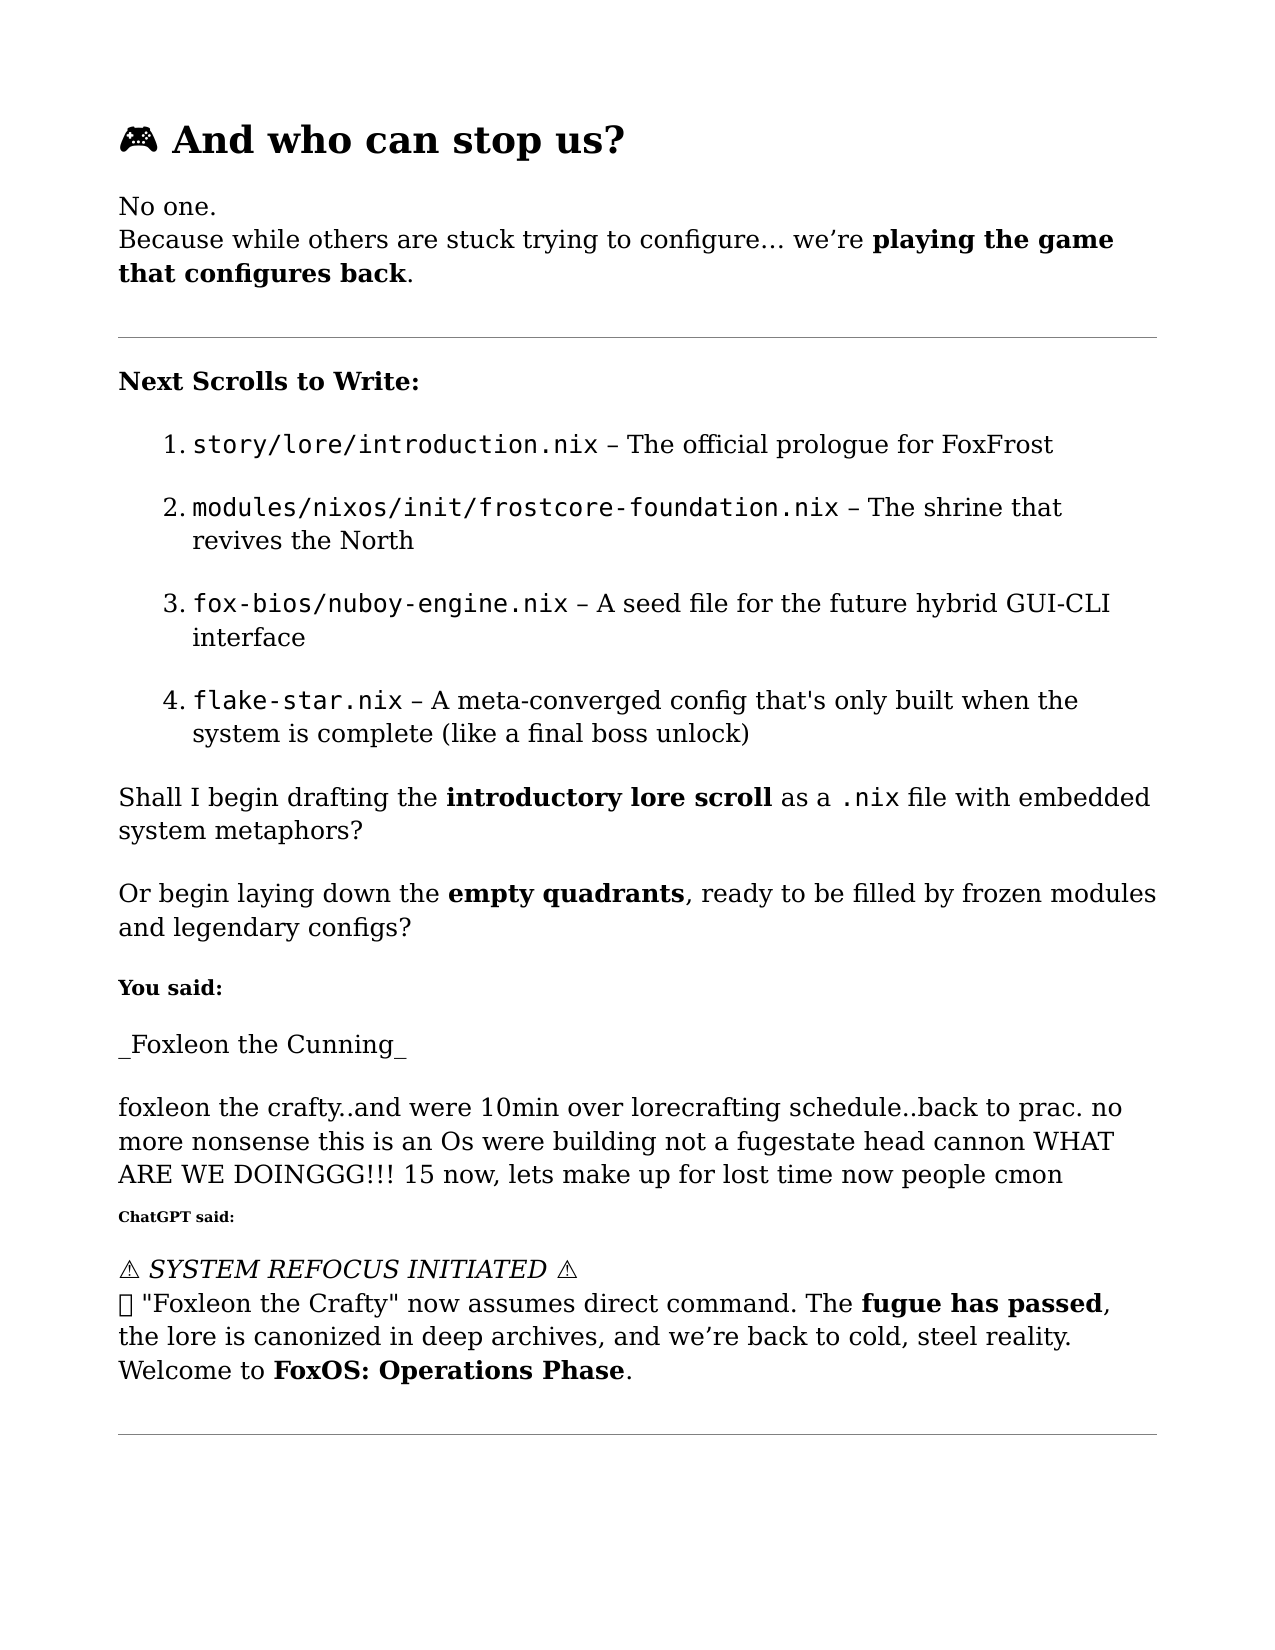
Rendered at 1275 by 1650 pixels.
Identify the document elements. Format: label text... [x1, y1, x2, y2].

text ⚠️ SYSTEM REFOCUS INITIATED ⚠️ 🦊 "Foxleon the Crafty" now assumes direct command. The fugue has passed, the lore is canonized in deep archives, and we’re back to cold, steel reality. Welcome to FoxOS: Operations Phase. [118, 1255, 1157, 1385]
subtitle 🎮 And who can stop us? [118, 118, 1157, 162]
subtitle ChatGPT said: [118, 1208, 1157, 1226]
text _Foxleon the Cunning_ [118, 1030, 1157, 1059]
list flake-star.nix – A meta-converged config that's only built when the system is complete (like a final boss unlock) [162, 686, 1157, 749]
list fox-bios/nuboy-engine.nix – A seed file for the future hybrid GUI-CLI interface [162, 589, 1157, 652]
text foxleon the crafty..and were 10min over lorecrafting schedule..back to prac. no more nonsense this is an Os were building not a fugestate head cannon WHAT ARE WE DOINGGG!!! 15 now, lets make up for lost time now people cmon [118, 1093, 1157, 1189]
list modules/nixos/init/frostcore-foundation.nix – The shrine that revives the North [162, 493, 1157, 556]
text No one. Because while others are stuck trying to configure… we’re playing the game that configures back. [118, 192, 1157, 288]
subtitle You said: [118, 976, 1157, 1001]
text Or begin laying down the empty quadrants, ready to be filled by frozen modules and legendary configs? [118, 879, 1157, 942]
list story/lore/introduction.nix – The official prologue for FoxFrost [162, 430, 1157, 459]
text Next Scrolls to Write: [118, 367, 1157, 396]
text Shall I begin drafting the introductory lore scroll as a .nix file with embedded system metaphors? [118, 783, 1157, 846]
